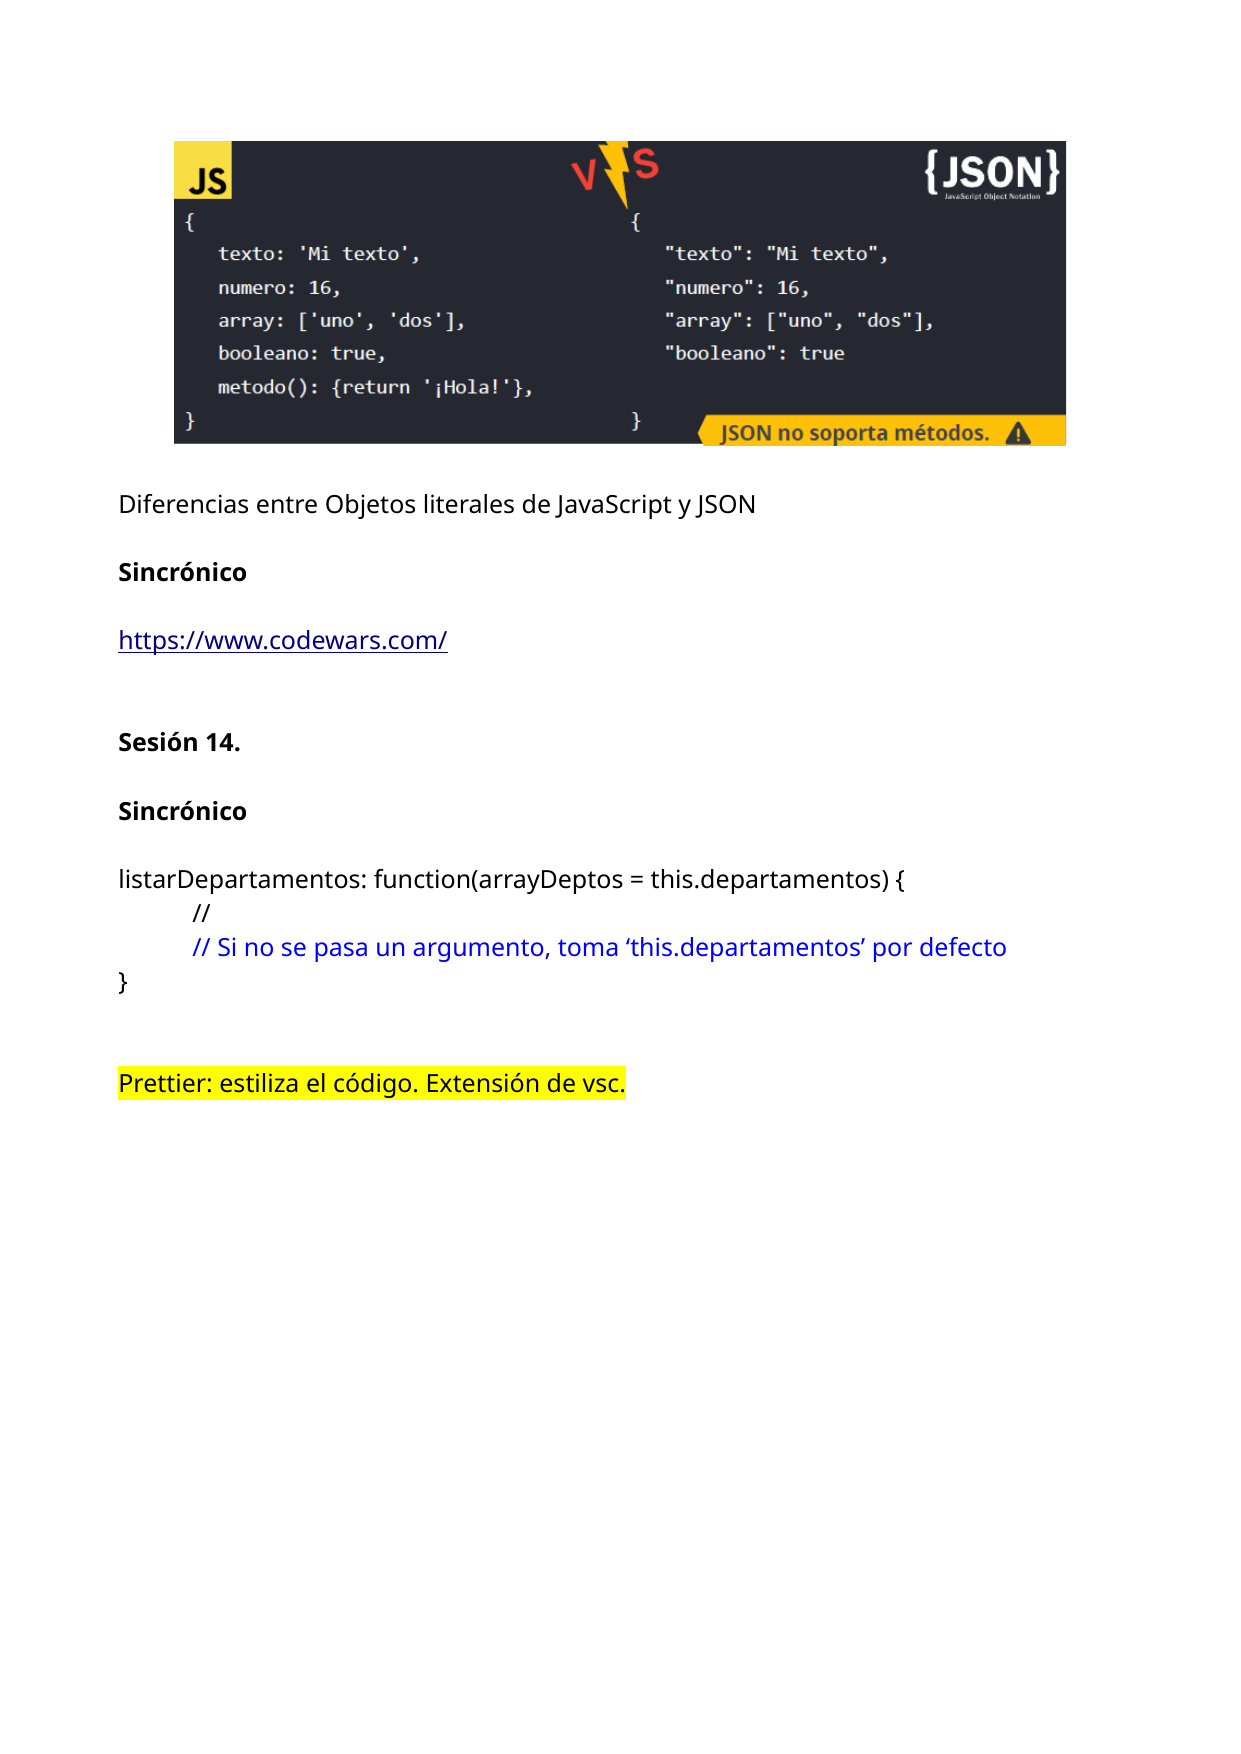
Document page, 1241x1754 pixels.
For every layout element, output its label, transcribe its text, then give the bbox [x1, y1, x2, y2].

text Sincrónico [118, 793, 1122, 827]
text Sincrónico [118, 555, 1122, 589]
text // [118, 895, 1122, 929]
text } [118, 963, 1122, 997]
picture [174, 141, 1067, 446]
text // Si no se pasa un argumento, toma ‘this.departamentos’ por defecto [118, 929, 1122, 963]
text listarDepartamentos: function(arrayDeptos = this.departamentos) { [118, 861, 1122, 895]
text Prettier: estiliza el código. Extensión de vsc. [118, 1066, 1122, 1100]
text Diferencias entre Objetos literales de JavaScript y JSON [118, 118, 1122, 521]
text Sesión 14. [118, 725, 1122, 759]
text https://www.codewars.com/ [118, 623, 1122, 657]
